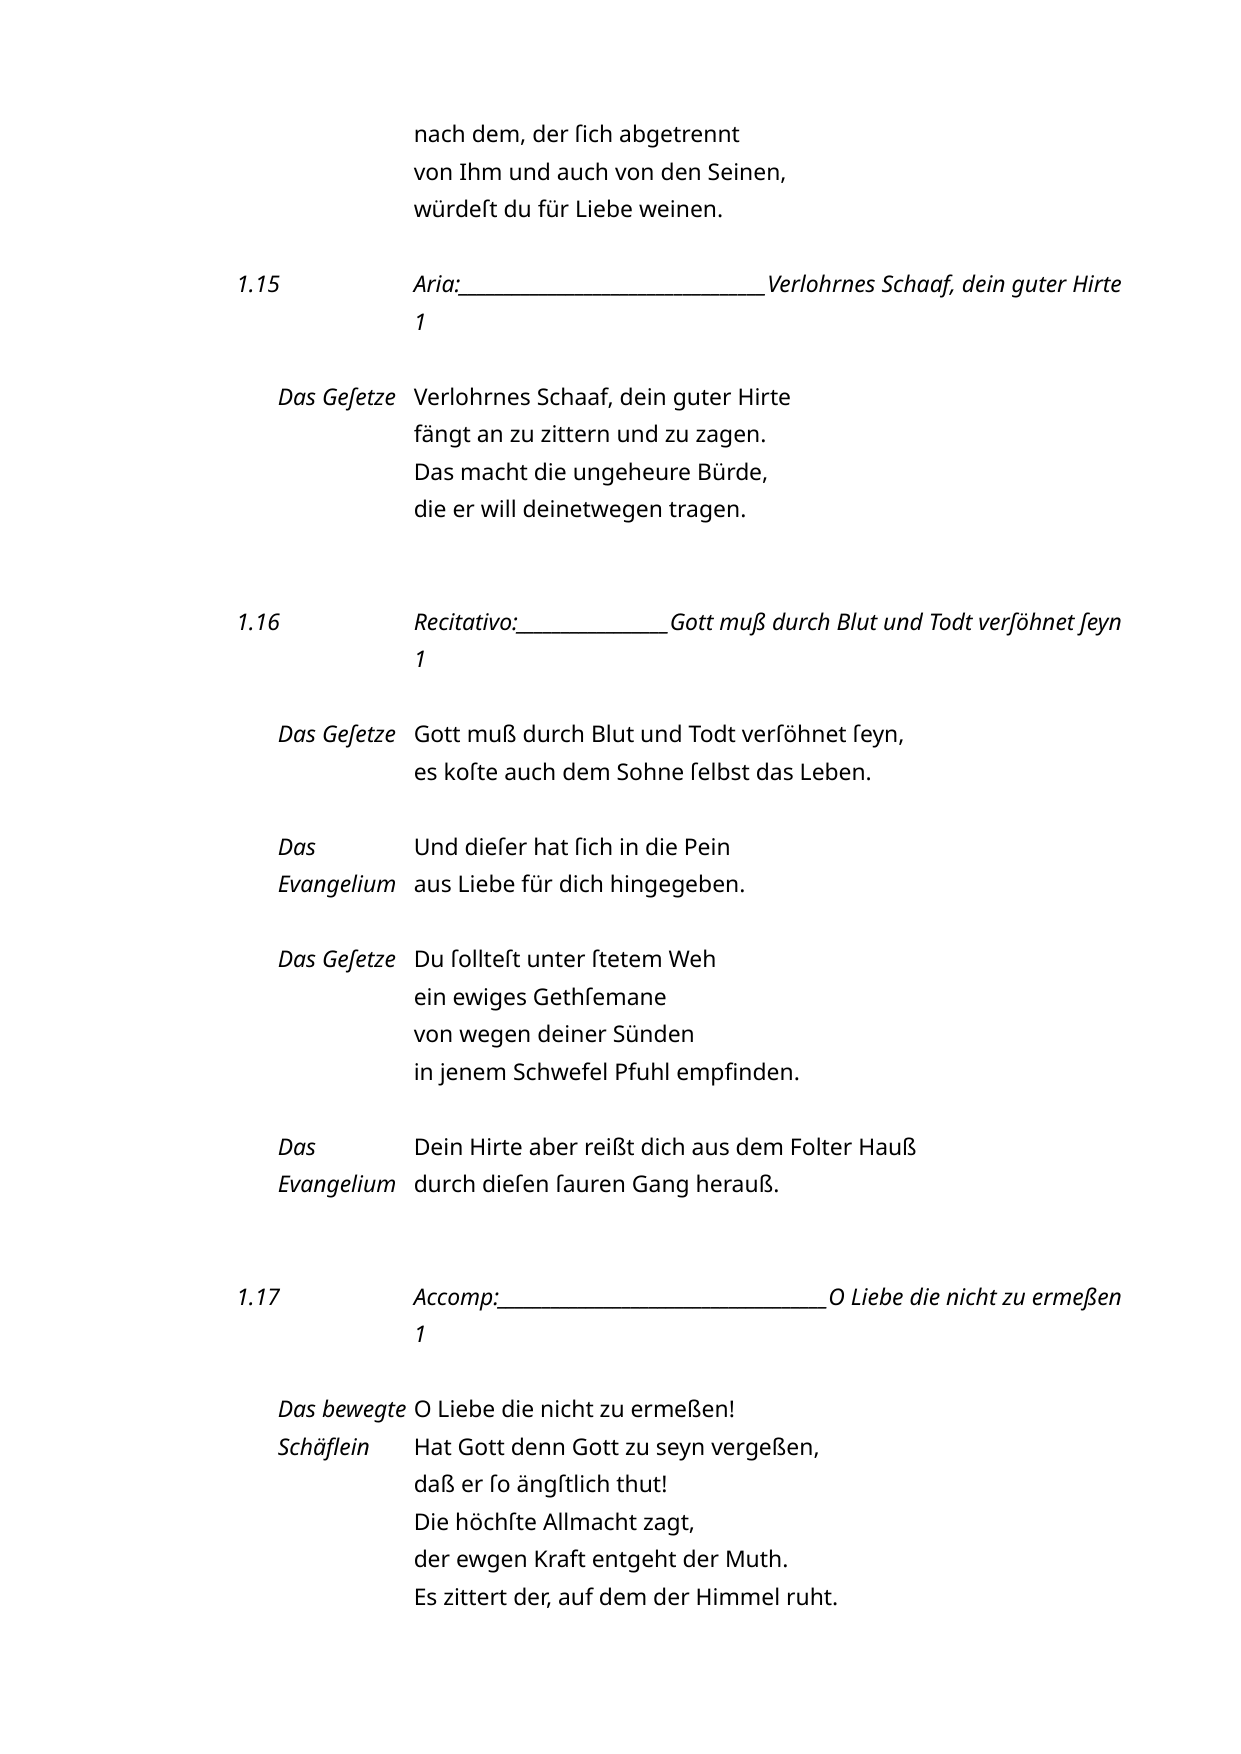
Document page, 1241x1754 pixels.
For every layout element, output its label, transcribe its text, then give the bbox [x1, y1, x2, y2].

text 1.17 Accomp: O Liebe die nicht zu ermeßen 1 Das bewegte O Liebe die nicht zu ermeßen! Schäflein Hat Gott denn Gott zu seyn vergeßen, daß er ſo ängſtlich thut! Die höchſte Allmacht zagt, der ewgen Kraft entgeht der Muth. Es zittert der, auf dem der Himmel ruht. Mein guter Hirte klagt in ſeiner höchſten Noth: [236, 1281, 1122, 1612]
text 1.15 Aria: Verlohrnes Schaaf, dein guter Hirte 1 Das Geſetze Verlohrnes Schaaf, dein guter Hirte fängt an zu zittern und zu zagen. Das macht die ungeheure Bürde, die er will deinetwegen tragen. [236, 268, 1122, 524]
text 1.14 Choral: Kein Hirt kan ſo fleißig gehen 1 Chor Kein Hirt kan ſo fleißig gehen nach dem Schaf, das ſich verläuft. Sollſt du Gottes Hertze ſehen, wie ſich da der Kummer häuft, wie es dürſtet, lächzt und brennt nach dem, der ſich abgetrennt von Ihm und auch von den Seinen, würdeſt du für Liebe weinen. [236, 118, 1122, 224]
text 1.16 Recitativo: Gott muß durch Blut und Todt verſöhnet ſeyn 1 Das Geſetze Gott muß durch Blut und Todt verſöhnet ſeyn, es koſte auch dem Sohne ſelbst das Leben. Das Und dieſer hat ſich in die Pein Evangelium aus Liebe für dich hingegeben. Das Geſetze Du ſollteſt unter ſtetem Weh ein ewiges Gethſemane von wegen deiner Sünden in jenem Schwefel Pfuhl empfinden. Das Dein Hirte aber reißt dich aus dem Folter Hauß Evangelium durch dieſen ſauren Gang herauß. [236, 606, 1122, 1199]
